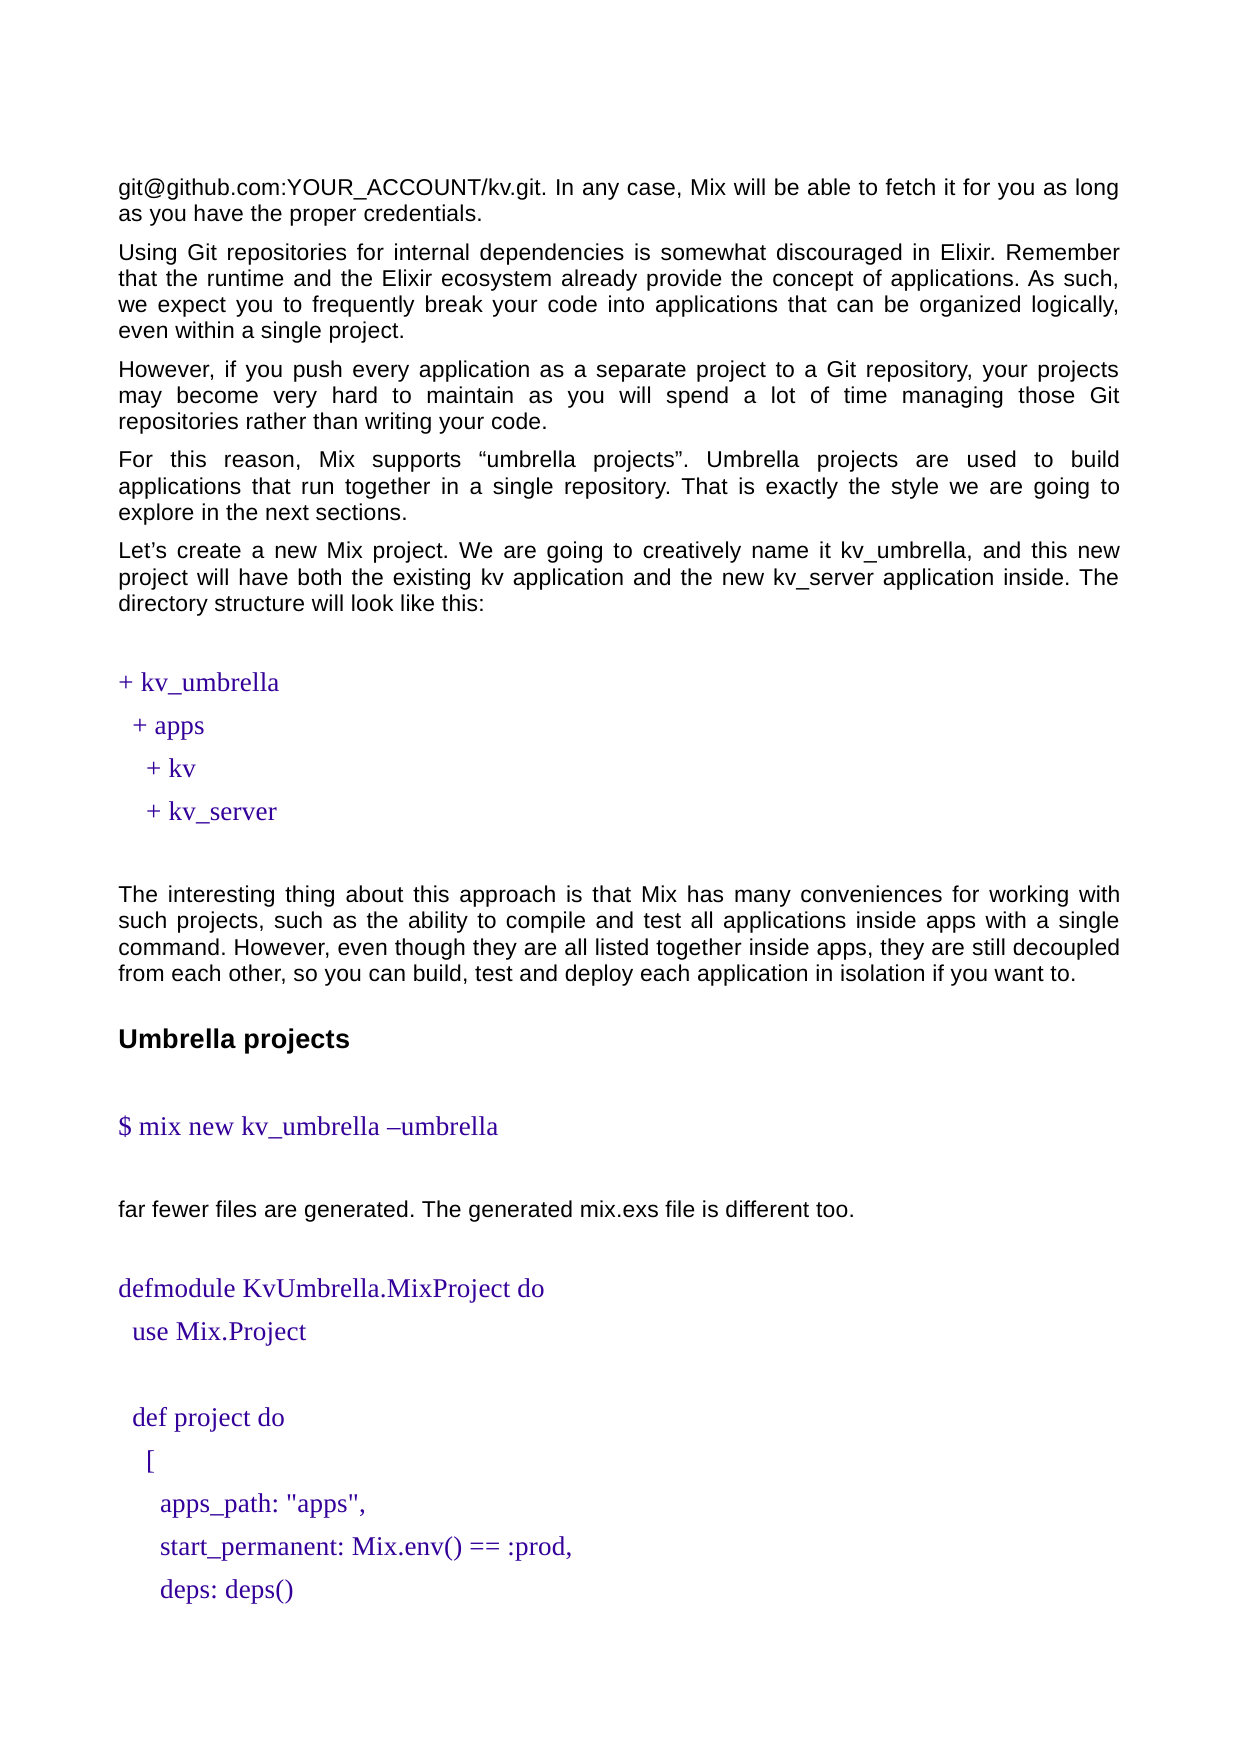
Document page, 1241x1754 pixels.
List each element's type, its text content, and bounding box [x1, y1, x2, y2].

text git@github.com:YOUR_ACCOUNT/kv.git. In any case, Mix will be able to fetch it for you as long as you have the proper credentials. [118, 174, 1122, 227]
text + kv_server [118, 795, 1122, 826]
text def project do [118, 1401, 1122, 1432]
text deps: deps() [118, 1573, 1122, 1604]
text + kv_umbrella [118, 666, 1122, 697]
text start_permanent: Mix.env() == :prod, [118, 1530, 1122, 1561]
text defmodule KvUmbrella.MixProject do [118, 1272, 1122, 1304]
text [ [118, 1444, 1122, 1475]
text + apps [118, 709, 1122, 740]
text However, if you push every application as a separate project to a Git repository, your projects may become very hard to maintain as you will spend a lot of time managing those Git repositories rather than writing your code. [118, 356, 1122, 435]
text $ mix new kv_umbrella –umbrella [118, 1110, 1122, 1141]
text use Mix.Project [118, 1315, 1122, 1347]
text Using Git repositories for internal dependencies is somewhat discouraged in Elixir. Remember that the runtime and the Elixir ecosystem already provide the concept of applications. As such, we expect you to frequently break your code into applications that can be organized logically, even within a single project. [118, 238, 1122, 344]
text apps_path: "apps", [118, 1487, 1122, 1518]
text far fewer files are generated. The generated mix.exs file is different too. [118, 1196, 1122, 1222]
text The interesting thing about this approach is that Mix has many conveniences for working with such projects, such as the ability to compile and test all applications inside apps with a single command. However, even though they are all listed together inside apps, they are still decoupled from each other, so you can build, test and deploy each application in isolation if you want to. [118, 881, 1122, 986]
text + kv [118, 752, 1122, 783]
subtitle Umbrella projects [118, 1023, 1122, 1054]
text Let’s create a new Mix project. We are going to creatively name it kv_umbrella, and this new project will have both the existing kv application and the new kv_server application inside. The directory structure will look like this: [118, 537, 1122, 616]
text For this reason, Mix supports “umbrella projects”. Umbrella projects are used to build applications that run together in a single repository. That is exactly the style we are going to explore in the next sections. [118, 446, 1122, 526]
